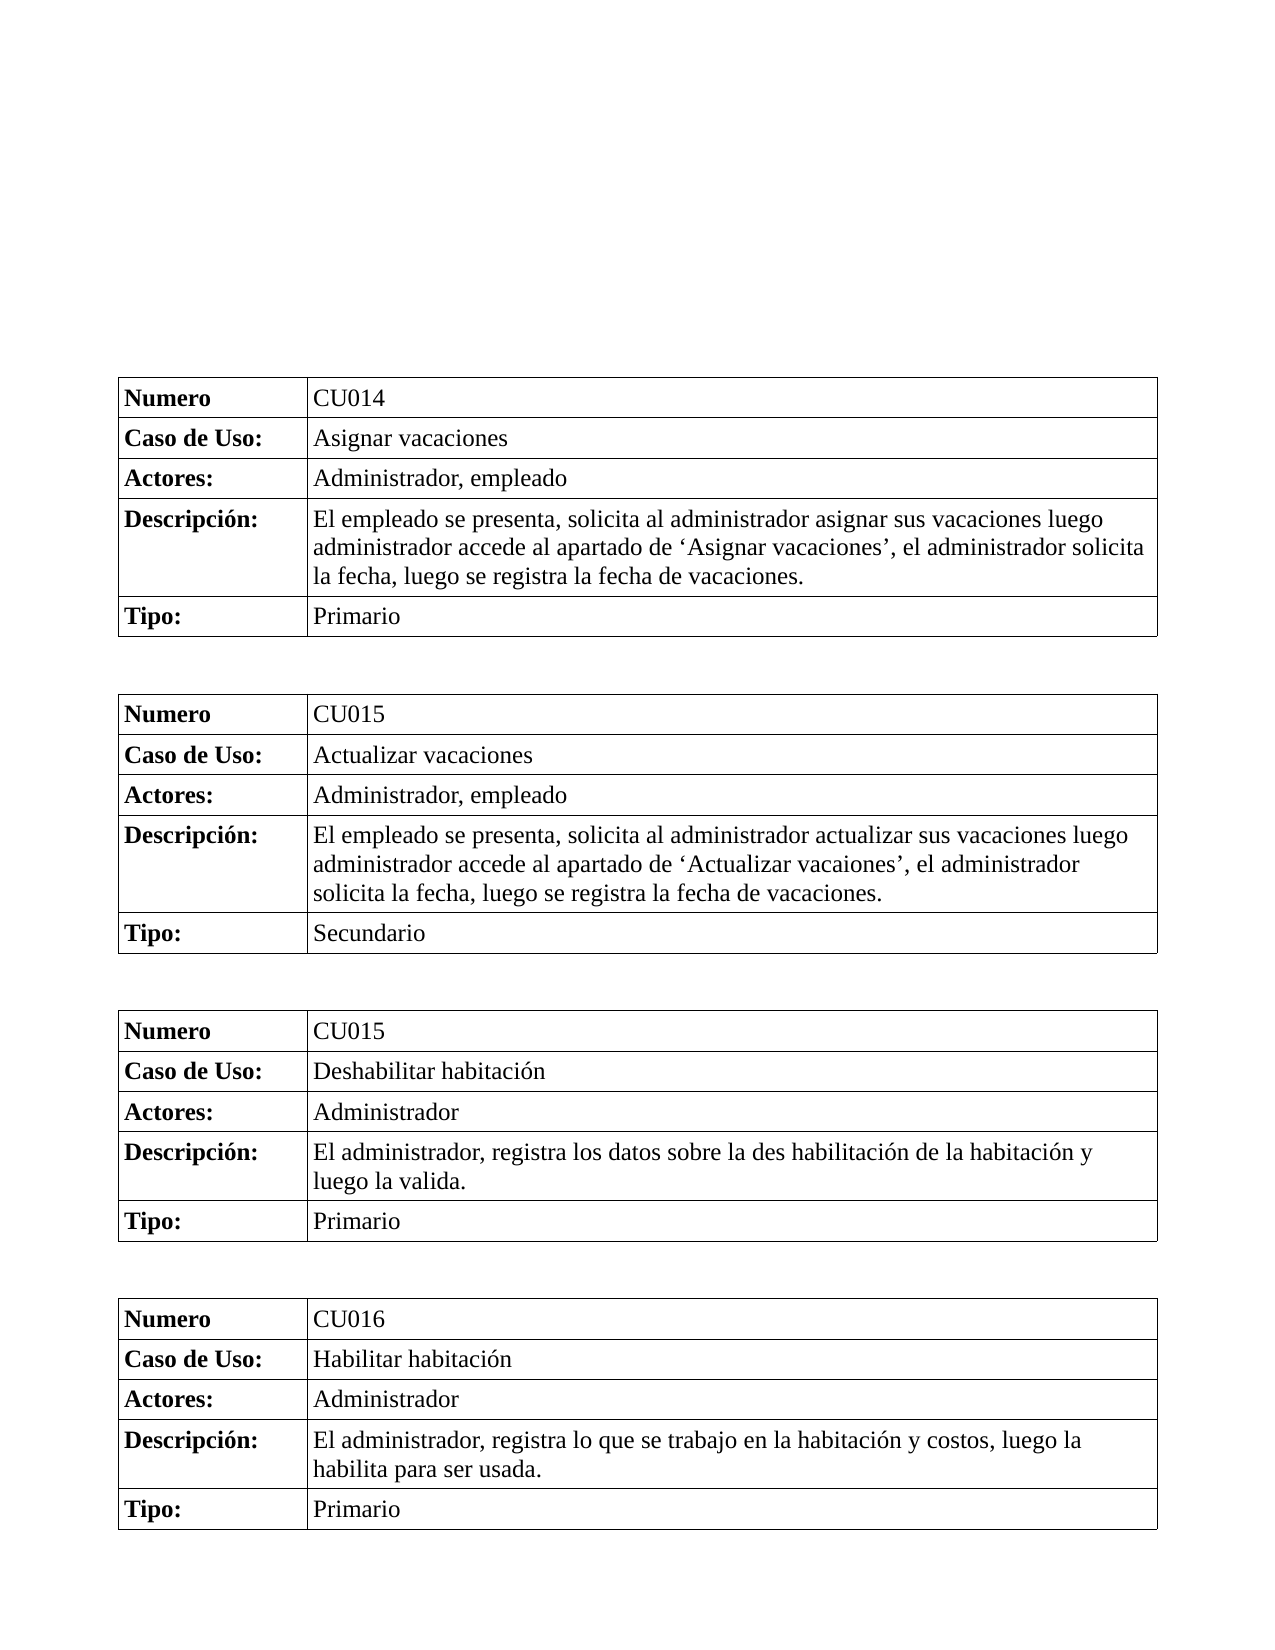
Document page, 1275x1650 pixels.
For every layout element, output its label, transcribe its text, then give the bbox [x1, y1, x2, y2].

table_header Numero [119, 1299, 307, 1338]
table_cell Asignar vacaciones [308, 418, 1157, 457]
table_cell Caso de Uso: [119, 1052, 307, 1091]
table_cell El administrador, registra los datos sobre la des habilitación de la habitación y luego la valida. [308, 1132, 1157, 1200]
table_header CU015 [308, 695, 1157, 734]
table_cell Administrador [308, 1092, 1157, 1131]
table_header Numero [119, 378, 307, 417]
table_cell Actores: [119, 459, 307, 498]
table_cell Tipo: [119, 597, 307, 636]
table_cell Descripción: [119, 816, 307, 912]
table_cell Deshabilitar habitación [308, 1052, 1157, 1091]
table_cell Administrador [308, 1380, 1157, 1419]
table_header CU015 [308, 1011, 1157, 1051]
table_cell Primario [308, 597, 1157, 636]
table_cell Descripción: [119, 1420, 307, 1488]
table_header CU016 [308, 1299, 1157, 1338]
table_cell Actualizar vacaciones [308, 735, 1157, 774]
table_cell Descripción: [119, 1132, 307, 1200]
table_cell El empleado se presenta, solicita al administrador actualizar sus vacaciones luego administrador accede al apartado de ‘Actualizar vacaiones’, el administrador solicita la fecha, luego se registra la fecha de vacaciones. [308, 816, 1157, 912]
table_cell Primario [308, 1201, 1157, 1241]
table_cell Tipo: [119, 1489, 307, 1528]
table_cell Caso de Uso: [119, 418, 307, 457]
table_cell Primario [308, 1489, 1157, 1528]
table_header Numero [119, 695, 307, 734]
table_cell El administrador, registra lo que se trabajo en la habitación y costos, luego la habilita para ser usada. [308, 1420, 1157, 1488]
table_cell Descripción: [119, 499, 307, 596]
table_header CU014 [308, 378, 1157, 417]
table_cell Administrador, empleado [308, 775, 1157, 814]
table_cell Habilitar habitación [308, 1340, 1157, 1379]
table_cell Tipo: [119, 1201, 307, 1241]
table_cell Actores: [119, 775, 307, 814]
table_cell Tipo: [119, 913, 307, 953]
table_cell Caso de Uso: [119, 735, 307, 774]
table_cell El empleado se presenta, solicita al administrador asignar sus vacaciones luego administrador accede al apartado de ‘Asignar vacaciones’, el administrador solicita la fecha, luego se registra la fecha de vacaciones. [308, 499, 1157, 596]
table_cell Actores: [119, 1380, 307, 1419]
table_cell Administrador, empleado [308, 459, 1157, 498]
table_cell Secundario [308, 913, 1157, 953]
table_cell Actores: [119, 1092, 307, 1131]
table_header Numero [119, 1011, 307, 1051]
table_cell Caso de Uso: [119, 1340, 307, 1379]
